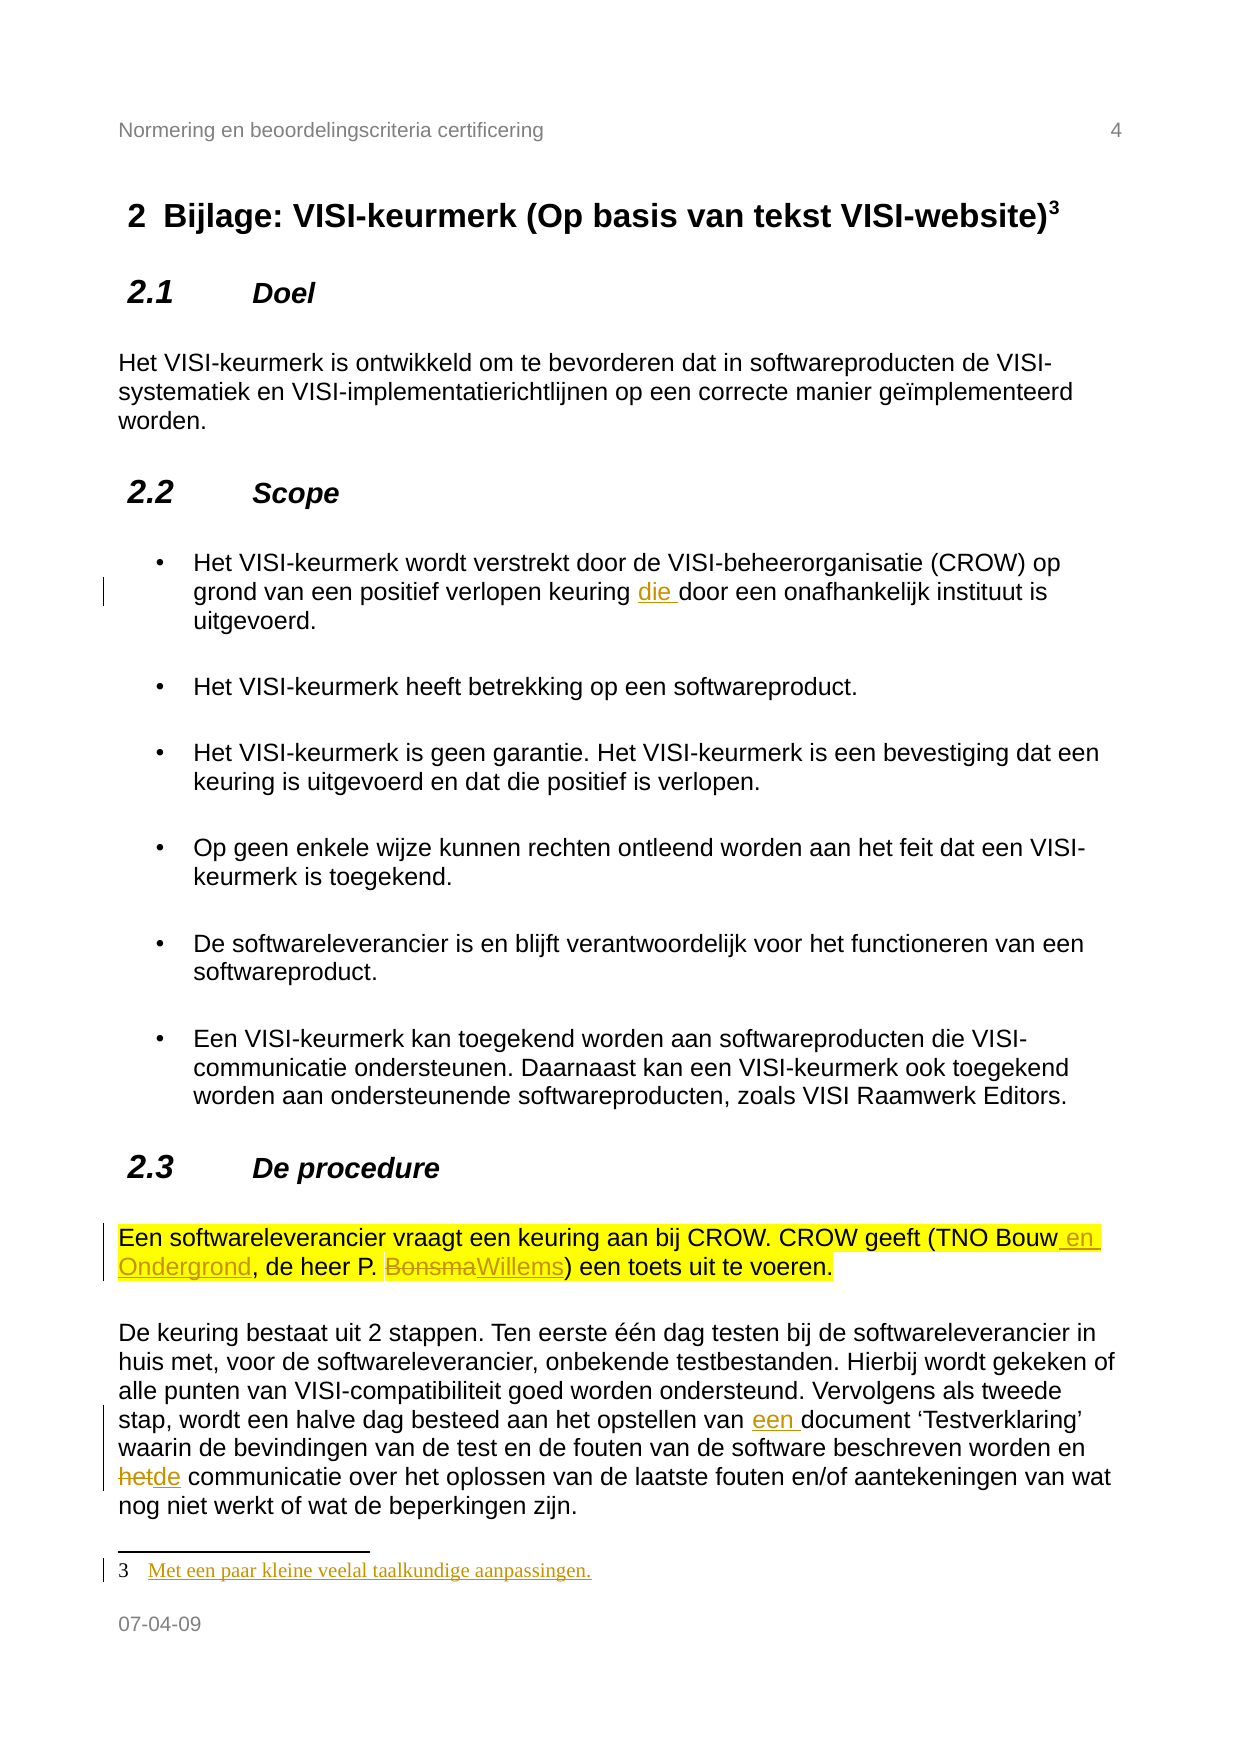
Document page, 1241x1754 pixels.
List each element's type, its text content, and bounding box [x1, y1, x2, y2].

list Op geen enkele wijze kunnen rechten ontleend worden aan het feit dat een VISI-keurmerk is toegekend. [156, 833, 1122, 891]
subtitle Scope [118, 472, 1122, 511]
text Het VISI-keurmerk is ontwikkeld om te bevorderen dat in softwareproducten de VISI-systematiek en VISI-implementatierichtlijnen op een correcte manier geïmplementeerd worden. [118, 348, 1122, 435]
text Met een paar kleine veelal taalkundige aanpassingen. [118, 1558, 1122, 1582]
text De keuring bestaat uit 2 stappen. Ten eerste één dag testen bij de softwareleverancier in huis met, voor de softwareleverancier, onbekende testbestanden. Hierbij wordt gekeken of alle punten van VISI-compatibiliteit goed worden ondersteund. Vervolgens als tweede stap, wordt een halve dag besteed aan het opstellen van een document ‘Testverklaring’ waarin de bevindingen van de test en de fouten van de software beschreven worden en de communicatie over het oplossen van de laatste fouten en/of aantekeningen van wat nog niet werkt of wat de beperkingen zijn. [118, 1318, 1122, 1520]
list De softwareleverancier is en blijft verantwoordelijk voor het functioneren van een softwareproduct. [156, 928, 1122, 986]
text Een softwareleverancier vraagt een keuring aan bij CROW. CROW geeft (TNO Bouw en Ondergrond, de heer P. Willems) een toets uit te voeren. [118, 1223, 1122, 1281]
subtitle Doel [118, 272, 1122, 311]
list Een VISI-keurmerk kan toegekend worden aan softwareproducten die VISI-communicatie ondersteunen. Daarnaast kan een VISI-keurmerk ook toegekend worden aan ondersteunende softwareproducten, zoals VISI Raamwerk Editors. [156, 1024, 1122, 1110]
subtitle De procedure [118, 1147, 1122, 1186]
list Het VISI-keurmerk is geen garantie. Het VISI-keurmerk is een bevestiging dat een keuring is uitgevoerd en dat die positief is verlopen. [156, 738, 1122, 796]
subtitle Bijlage: VISI-keurmerk (Op basis van tekst VISI-website) [118, 197, 1122, 235]
list Het VISI-keurmerk wordt verstrekt door de VISI-beheerorganisatie (CROW) op grond van een positief verlopen keuring die door een onafhankelijk instituut is uitgevoerd. [156, 548, 1122, 634]
list Het VISI-keurmerk heeft betrekking op een softwareproduct. [156, 672, 1122, 701]
